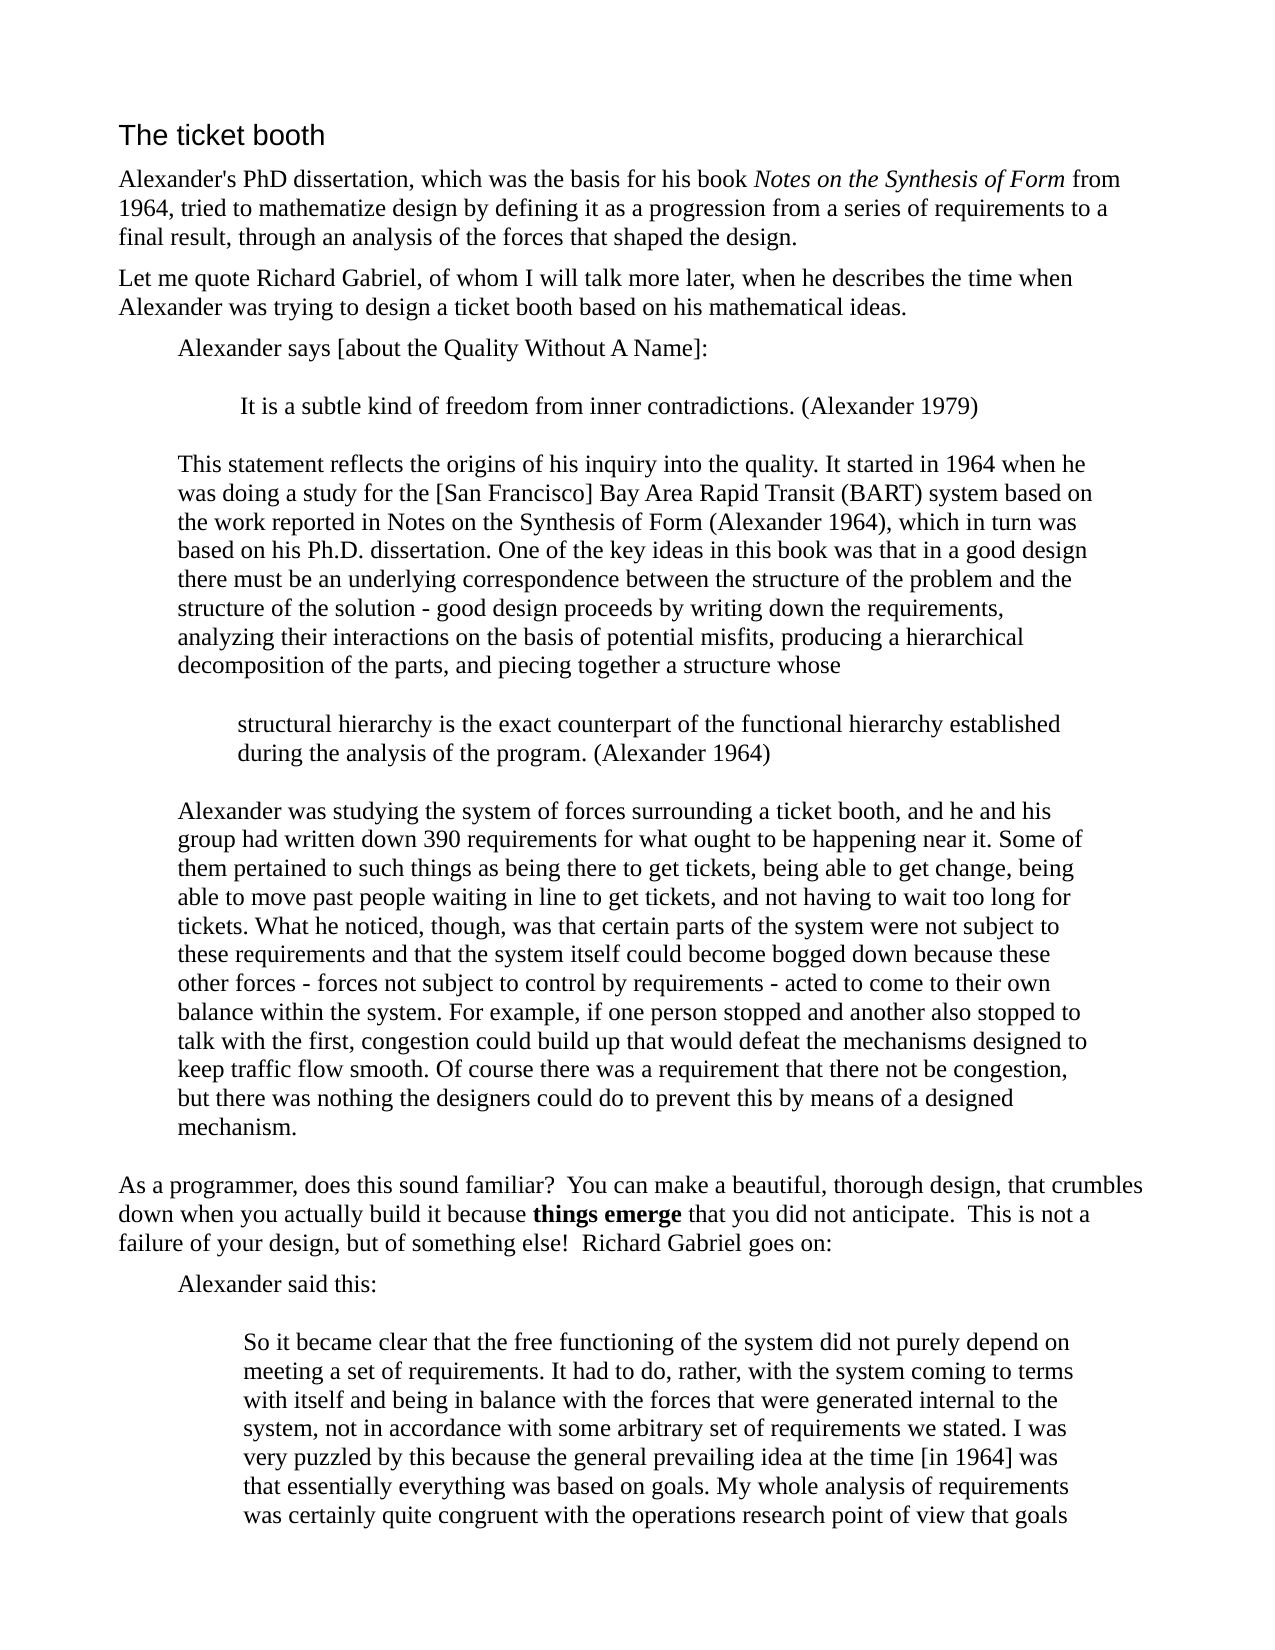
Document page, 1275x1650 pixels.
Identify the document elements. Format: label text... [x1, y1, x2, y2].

text Let me quote Richard Gabriel, of whom I will talk more later, when he describes the time when Alexander was trying to design a ticket booth based on his mathematical ideas. [118, 263, 1157, 320]
text So it became clear that the free functioning of the system did not purely depend on meeting a set of requirements. It had to do, rather, with the system coming to terms with itself and being in balance with the forces that were generated internal to the system, not in accordance with some arbitrary set of requirements we stated. I was very puzzled by this because the general prevailing idea at the time [in 1964] was that essentially everything was based on goals. My whole analysis of requirements was certainly quite congruent with the operations research point of view that goals [243, 1327, 1099, 1528]
subtitle The ticket booth [118, 118, 1157, 152]
text It is a subtle kind of freedom from inner contradictions. (Alexander 1979) [177, 391, 1099, 420]
text Alexander was studying the system of forces surrounding a ticket booth, and he and his group had written down 390 requirements for what ought to be happening near it. Some of them pertained to such things as being there to get tickets, being able to get change, being able to move past people waiting in line to get tickets, and not having to wait too long for tickets. What he noticed, though, was that certain parts of the system were not subject to these requirements and that the system itself could become bogged down because these other forces - forces not subject to control by requirements - acted to come to their own balance within the system. For example, if one person stopped and another also stopped to talk with the first, congestion could build up that would defeat the mechanisms designed to keep traffic flow smooth. Of course there was a requirement that there not be congestion, but there was nothing the designers could do to prevent this by means of a designed mechanism. [177, 796, 1098, 1141]
text Alexander's PhD dissertation, which was the basis for his book Notes on the Synthesis of Form from 1964, tried to mathematize design by defining it as a progression from a series of requirements to a final result, through an analysis of the forces that shaped the design. [118, 164, 1157, 250]
text This statement reflects the origins of his inquiry into the quality. It started in 1964 when he was doing a study for the [San Francisco] Bay Area Rapid Transit (BART) system based on the work reported in Notes on the Synthesis of Form (Alexander 1964), which in turn was based on his Ph.D. dissertation. One of the key ideas in this book was that in a good design there must be an underlying correspondence between the structure of the problem and the structure of the solution - good design proceeds by writing down the requirements, analyzing their interactions on the basis of potential misfits, producing a hierarchical decomposition of the parts, and piecing together a structure whose [177, 449, 1098, 679]
text Alexander said this: [177, 1269, 1098, 1298]
text Alexander says [about the Quality Without A Name]: [177, 333, 1098, 362]
text As a programmer, does this sound familiar? You can make a beautiful, thorough design, that crumbles down when you actually build it because things emerge that you did not anticipate. This is not a failure of your design, but of something else! Richard Gabriel goes on: [118, 1170, 1157, 1257]
text structural hierarchy is the exact counterpart of the functional hierarchy established during the analysis of the program. (Alexander 1964) [237, 709, 1099, 766]
